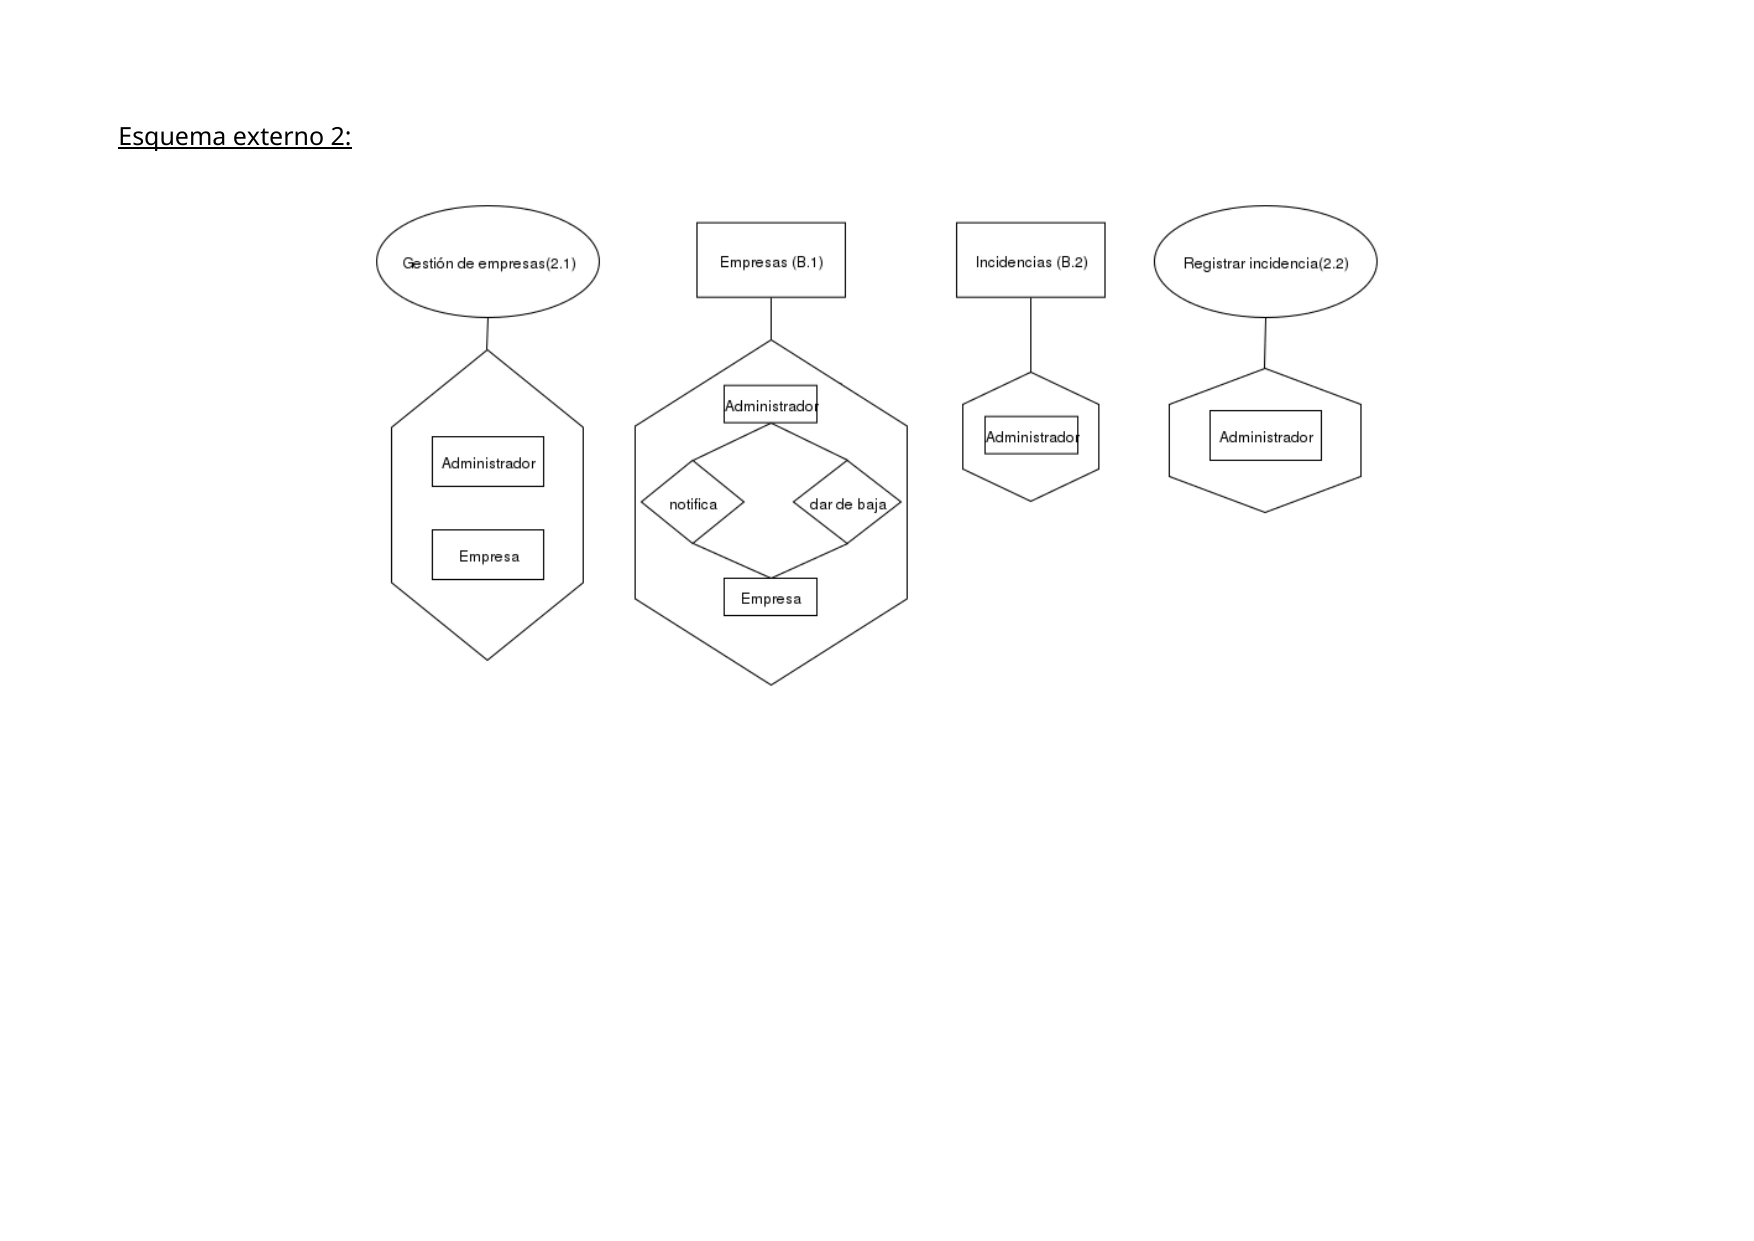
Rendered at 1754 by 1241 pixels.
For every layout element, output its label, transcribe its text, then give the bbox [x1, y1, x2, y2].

picture [375, 205, 1379, 697]
text Esquema externo 2: [118, 118, 1636, 152]
